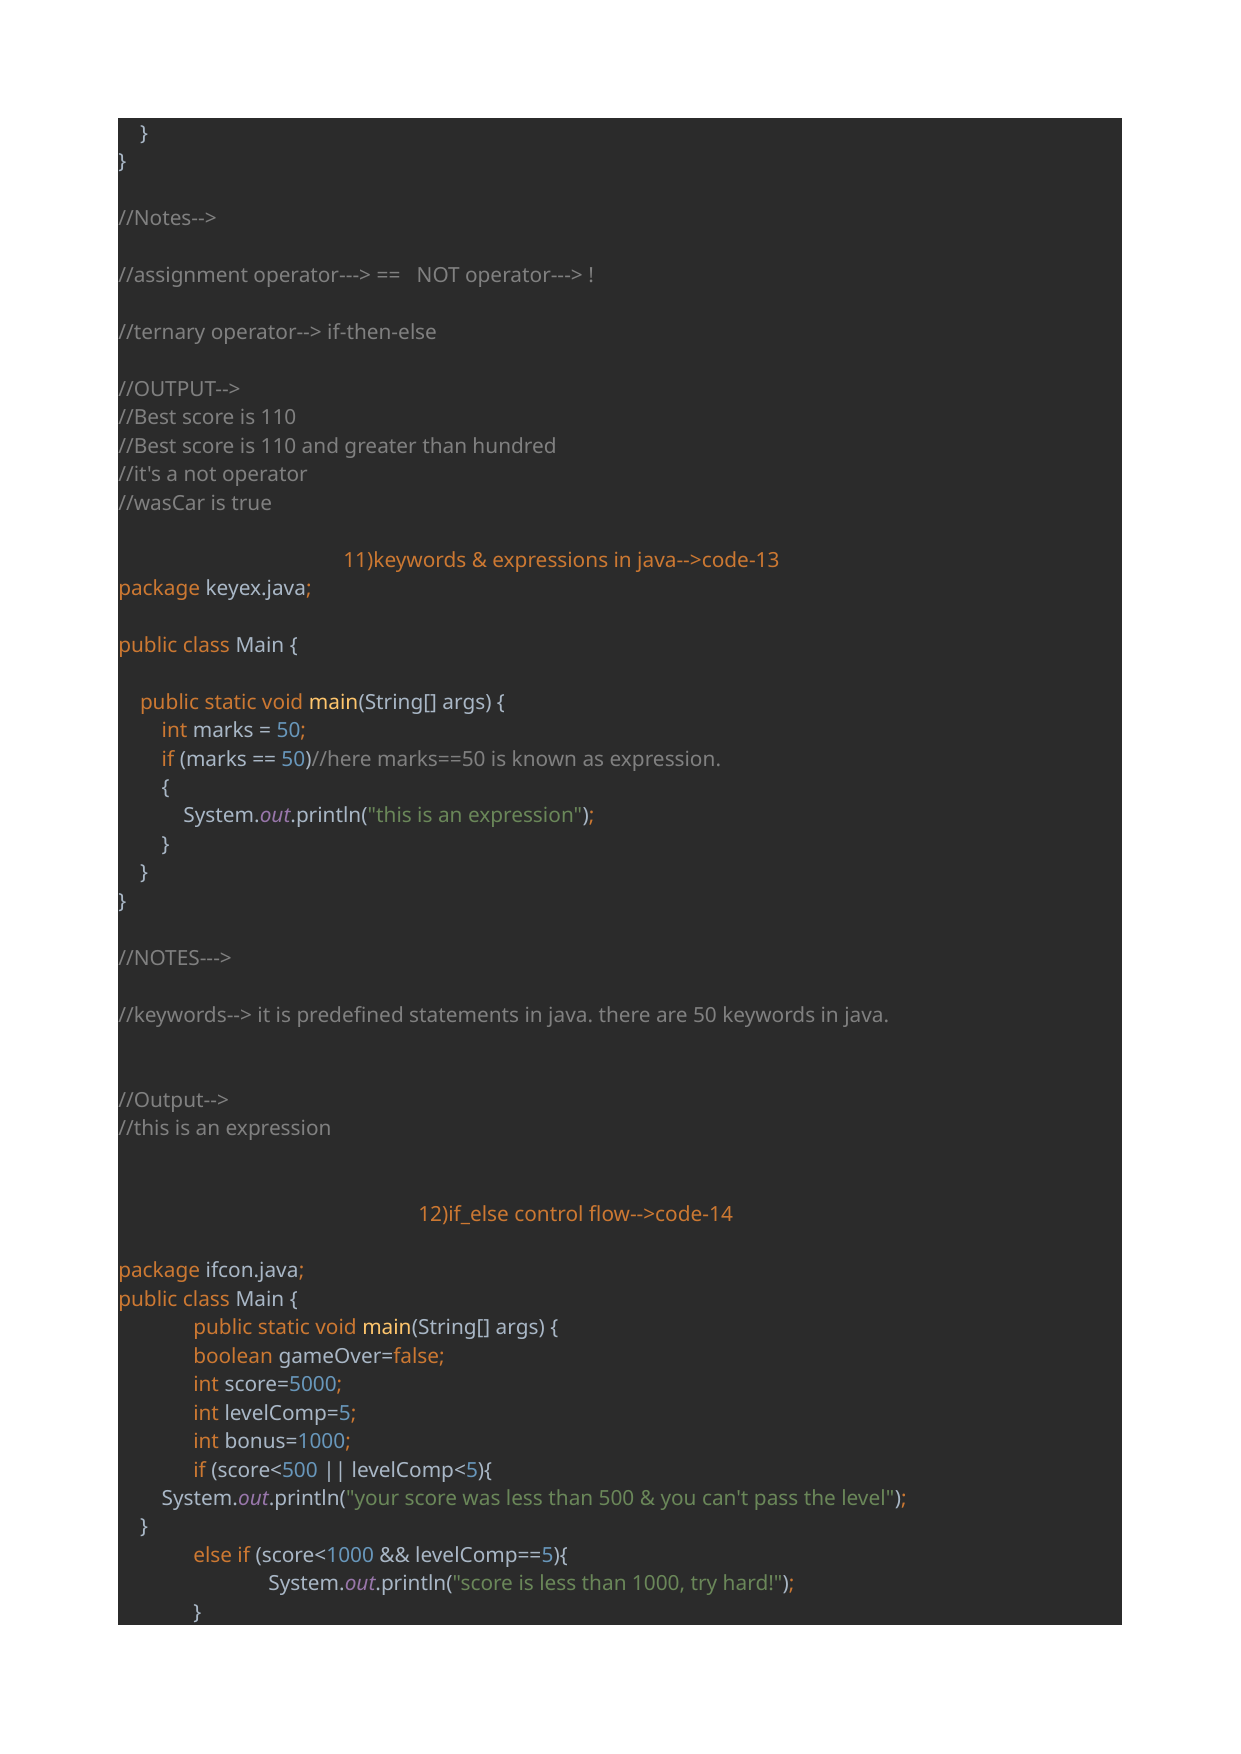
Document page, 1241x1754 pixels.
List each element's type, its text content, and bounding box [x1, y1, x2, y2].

text package keyex.java; public class Main { public static void main(String[] args) { int marks = 50; if (marks == 50)//here marks==50 is known as expression. { System.out.println("this is an expression"); } } } //NOTES---> //keywords--> it is predefined statements in java. there are 50 keywords in java. //Output--> //this is an expression [118, 573, 1122, 1170]
text package ifcon.java; public class Main { public static void main(String[] args) { boolean gameOver=false; int score=5000; int levelComp=5; int bonus=1000; if (score<500 || levelComp<5){ System.out.println("your score was less than 500 & you can't pass the level"); } else if (score<1000 && levelComp==5){ System.out.println("score is less than 1000, try hard!"); } [118, 1256, 1122, 1625]
text 12)if_else control flow-->code-14 [118, 1199, 1122, 1227]
text 11)keywords & expressions in java-->code-13 [118, 545, 1122, 573]
text } } //Notes--> //assignment operator---> == NOT operator---> ! //ternary operator--> if-then-else //OUTPUT--> //Best score is 110 //Best score is 110 and greater than hundred //it's a not operator //wasCar is true [118, 118, 1122, 516]
